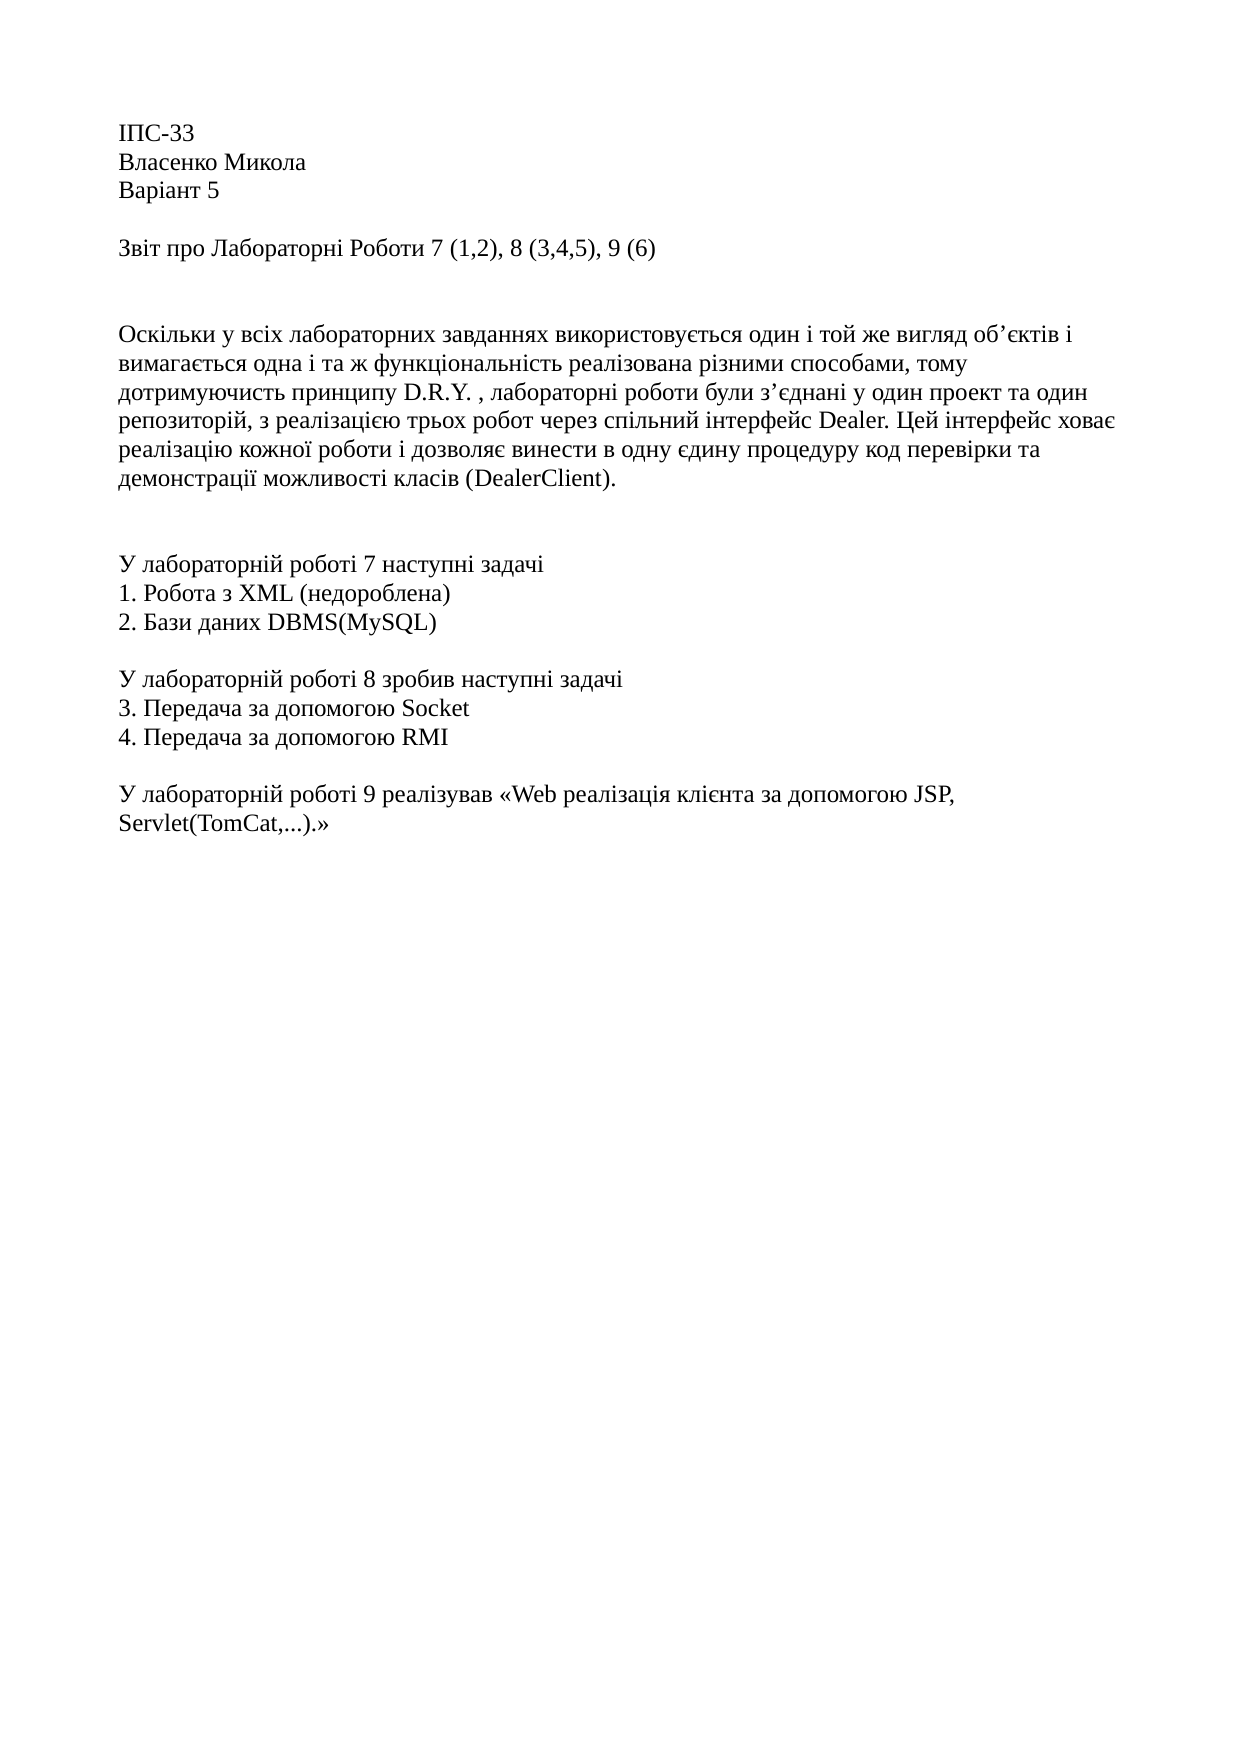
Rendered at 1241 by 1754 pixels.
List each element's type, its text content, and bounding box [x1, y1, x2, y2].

text У лабораторній роботі 7 наступні задачі 1. Робота з XML (недороблена) 2. Бази даних DBMS(MySQL) У лабораторній роботі 8 зробив наступні задачі 3. Передача за допомогою Socket 4. Передача за допомогою RMI У лабораторній роботі 9 реалізував «Web реалізація клієнта за допомогою JSP, Servlet(TomCat,...).» [118, 549, 1122, 837]
text Оскільки у всіх лабораторних завданнях використовується один і той же вигляд об’єктів і вимагається одна і та ж функціональність реалізована різними способами, тому дотримуючисть принципу D.R.Y. , лабораторні роботи були з’єднані у один проект та один репозиторій, з реалізацією трьох робот через спільний інтерфейс Dealer. Цей інтерфейс ховає реалізацію кожної роботи і дозволяє винести в одну єдину процедуру код перевірки та демонстрації можливості класів (DealerClient). [118, 319, 1122, 492]
text Звіт про Лабораторні Роботи 7 (1,2), 8 (3,4,5), 9 (6) [118, 204, 1122, 319]
text ІПС-33 Власенко Микола Варіант 5 [118, 118, 1122, 204]
